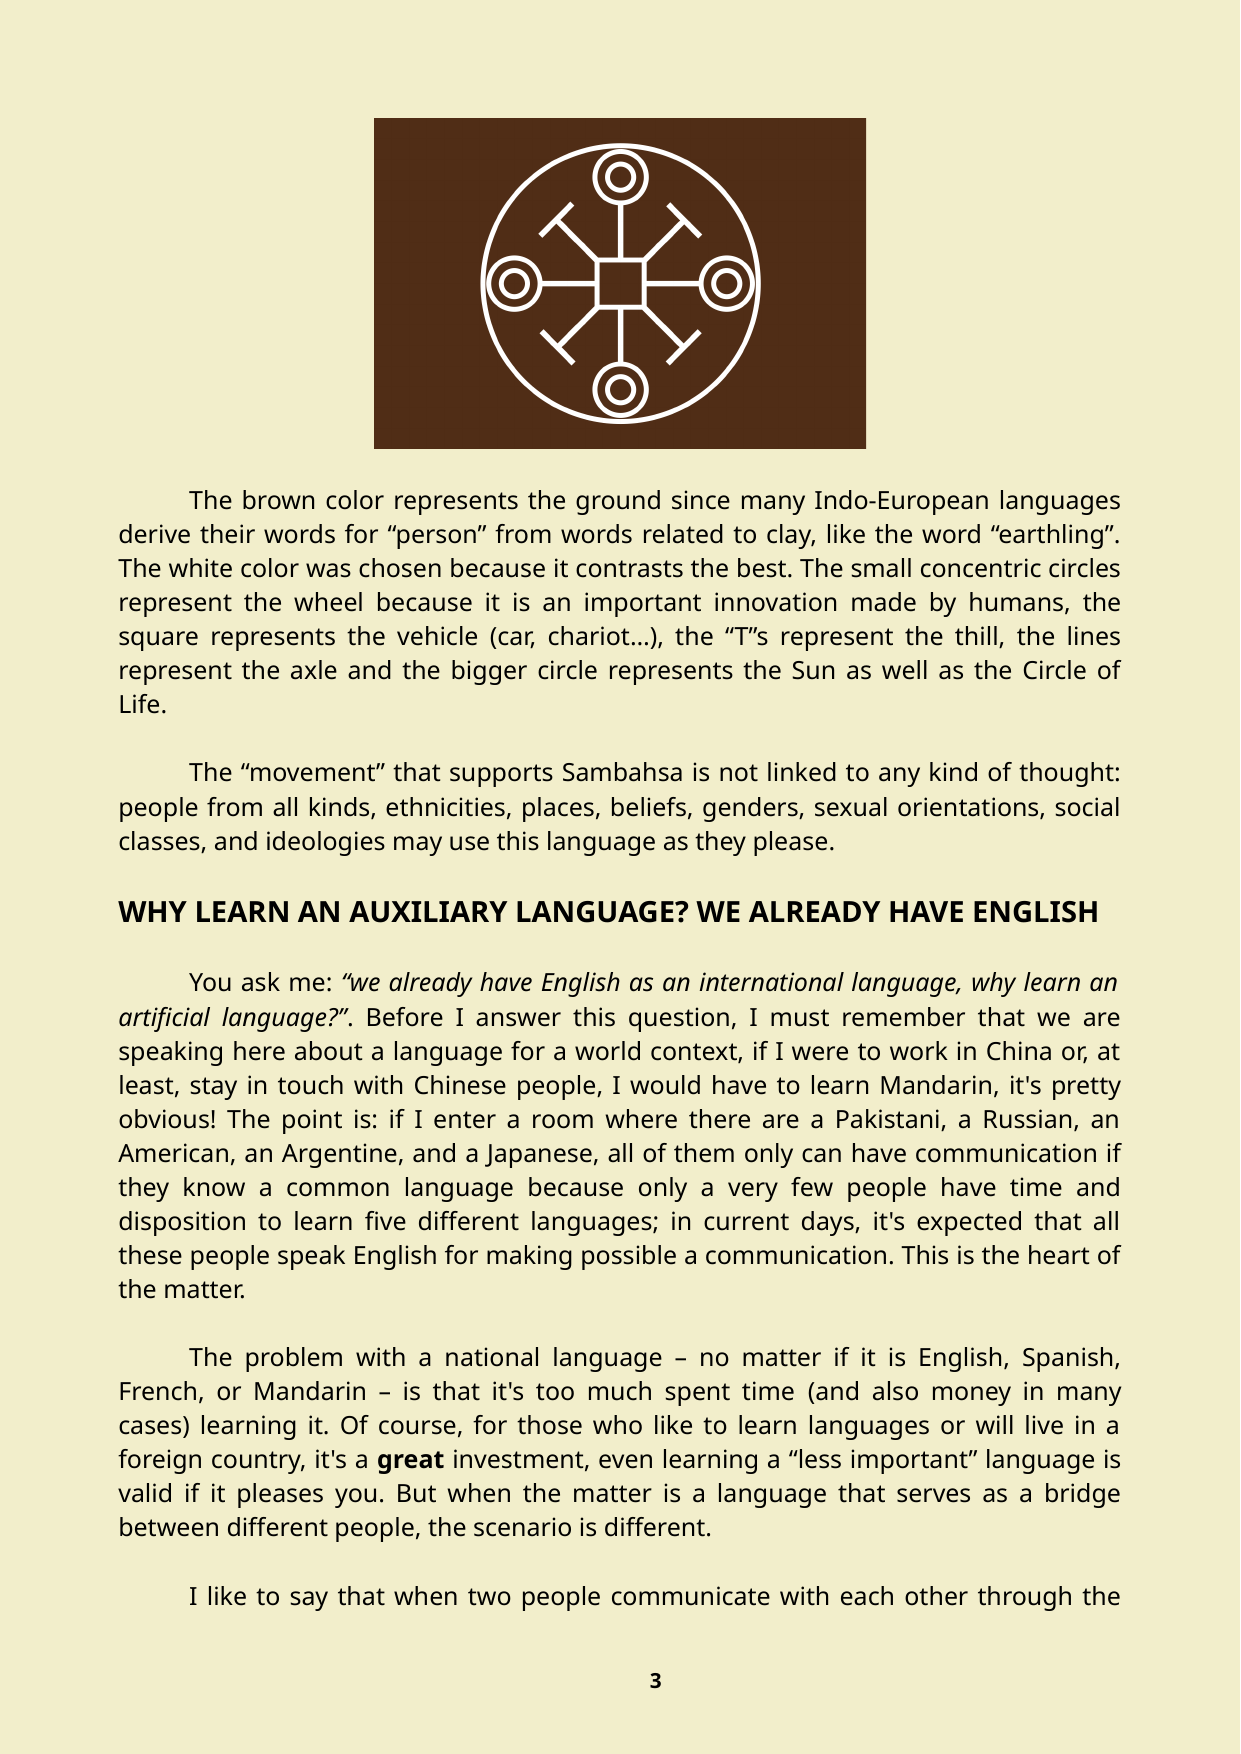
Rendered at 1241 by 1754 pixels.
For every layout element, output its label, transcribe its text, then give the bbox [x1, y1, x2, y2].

picture [374, 118, 867, 449]
text The problem with a national language – no matter if it is English, Spanish, French, or Mandarin – is that it's too much spent time (and also money in many cases) learning it. Of course, for those who like to learn languages or will live in a foreign country, it's a great investment, even learning a “less important” language is valid if it pleases you. But when the matter is a language that serves as a bridge between different people, the scenario is different. [118, 1340, 1122, 1544]
subtitle WHY LEARN AN AUXILIARY LANGUAGE? WE ALREADY HAVE ENGLISH [118, 891, 1122, 931]
text You ask me: “we already have English as an international language, why learn an artificial language?”. Before I answer this question, I must remember that we are speaking here about a language for a world context, if I were to work in China or, at least, stay in touch with Chinese people, I would have to learn Mandarin, it's pretty obvious! The point is: if I enter a room where there are a Pakistani, a Russian, an American, an Argentine, and a Japanese, all of them only can have communication if they know a common language because only a very few people have time and disposition to learn five different languages; in current days, it's expected that all these people speak English for making possible a communication. This is the heart of the matter. [118, 965, 1122, 1306]
text The brown color represents the ground since many Indo-European languages derive their words for “person” from words related to clay, like the word “earthling”. The white color was chosen because it contrasts the best. The small concentric circles represent the wheel because it is an important innovation made by humans, the square represents the vehicle (car, chariot…), the “T”s represent the thill, the lines represent the axle and the bigger circle represents the Sun as well as the Circle of Life. [118, 483, 1122, 721]
text I like to say that when two people communicate with each other through the [118, 1578, 1122, 1612]
text The “movement” that supports Sambahsa is not linked to any kind of thought: people from all kinds, ethnicities, places, beliefs, genders, sexual orientations, social classes, and ideologies may use this language as they please. [118, 755, 1122, 857]
